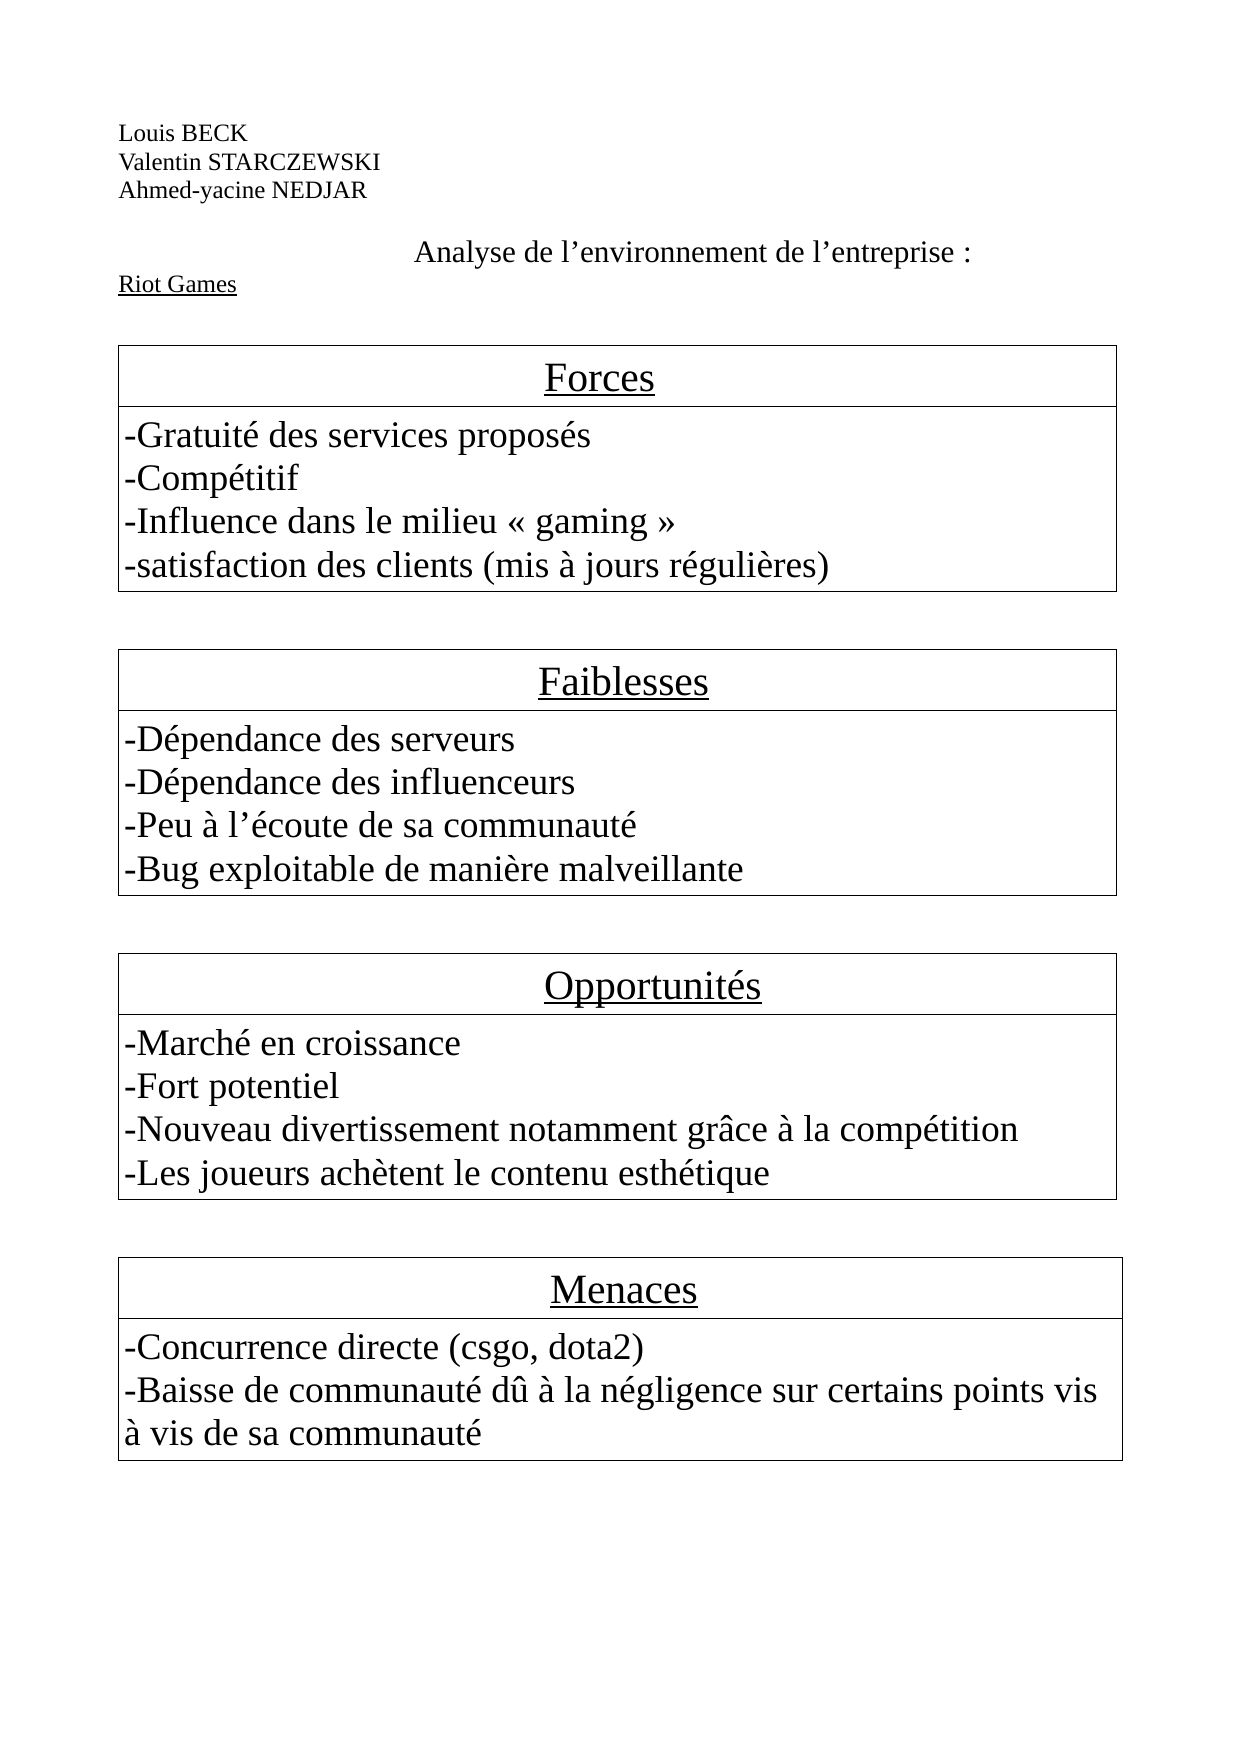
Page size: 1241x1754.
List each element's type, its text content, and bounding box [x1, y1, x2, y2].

table_cell -Gratuité des services proposés -Compétitif -Influence dans le milieu « gaming » -satisfaction des clients (mis à jours régulières) [119, 407, 1116, 591]
table_header Faiblesses [119, 650, 1116, 710]
table_cell -Concurrence directe (csgo, dota2) -Baisse de communauté dû à la négligence sur certains points vis à vis de sa communauté [119, 1319, 1122, 1459]
table_header Opportunités [119, 954, 1116, 1014]
table_header Menaces [119, 1258, 1122, 1318]
text Riot Games [118, 269, 1122, 298]
table_cell -Dépendance des serveurs -Dépendance des influenceurs -Peu à l’écoute de sa communauté -Bug exploitable de manière malveillante [119, 711, 1116, 895]
table_cell -Marché en croissance -Fort potentiel -Nouveau divertissement notamment grâce à la compétition -Les joueurs achètent le contenu esthétique [119, 1015, 1116, 1199]
text Analyse de l’environnement de l’entreprise : [118, 233, 1122, 269]
text Valentin STARCZEWSKI [118, 147, 1122, 176]
text Ahmed-yacine NEDJAR [118, 176, 1122, 204]
text Louis BECK [118, 118, 1122, 147]
table_header Forces [119, 346, 1116, 406]
